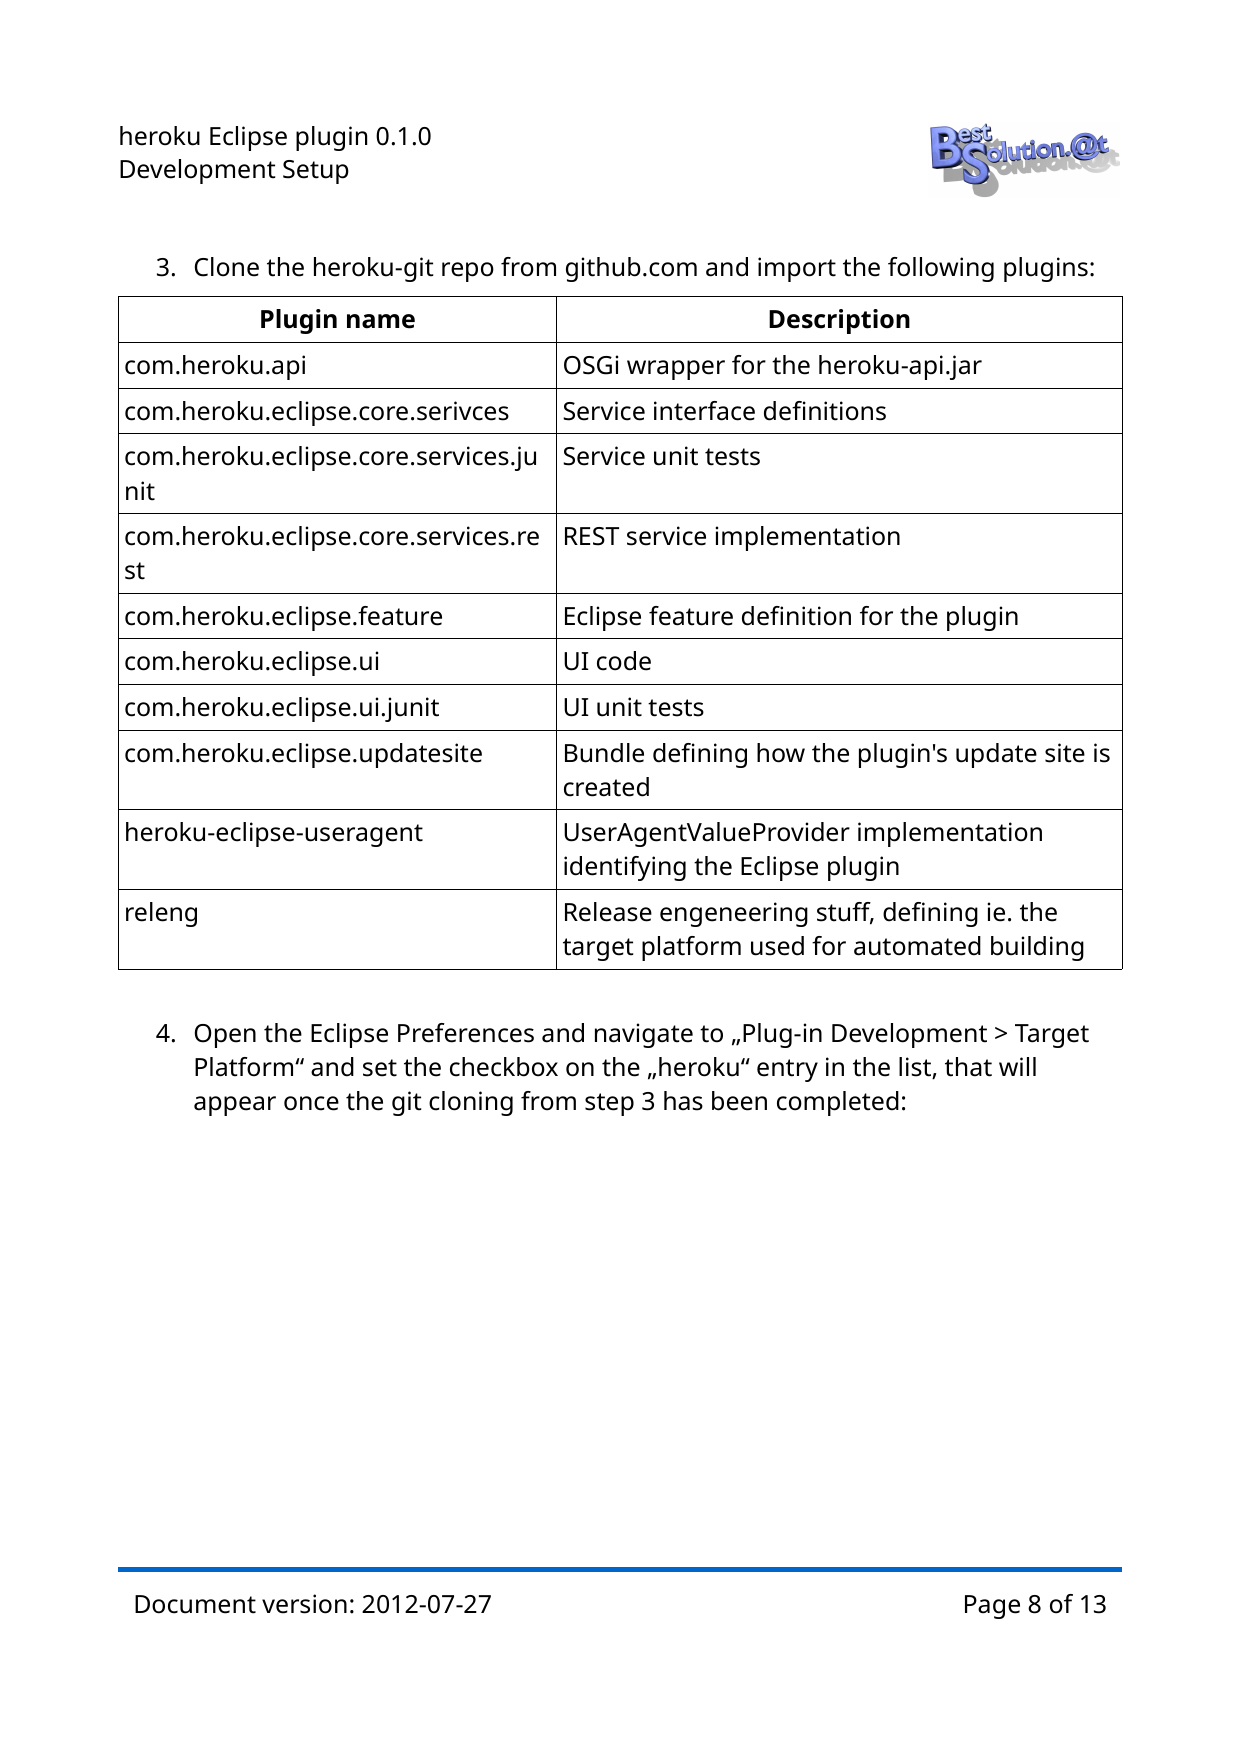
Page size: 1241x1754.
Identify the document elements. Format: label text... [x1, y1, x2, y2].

table_cell Bundle defining how the plugin's update site is created [557, 731, 1122, 809]
table_header Description [557, 297, 1122, 342]
table_cell Service unit tests [557, 434, 1122, 513]
table_header Plugin name [119, 297, 556, 342]
table_cell UI unit tests [557, 685, 1122, 729]
table_cell Release engeneering stuff, defining ie. the target platform used for automated building [557, 890, 1122, 968]
table_cell OSGi wrapper for the heroku-api.jar [557, 343, 1122, 388]
table_cell com.heroku.eclipse.core.services.rest [119, 514, 556, 593]
table_cell UserAgentValueProvider implementation identifying the Eclipse plugin [557, 810, 1122, 889]
list Clone the heroku-git repo from github.com and import the following plugins: [156, 250, 1122, 284]
table_cell com.heroku.eclipse.ui.junit [119, 685, 556, 729]
table_cell com.heroku.eclipse.core.serivces [119, 389, 556, 433]
table_cell heroku-eclipse-useragent [119, 810, 556, 889]
picture [928, 122, 1121, 198]
table_cell com.heroku.eclipse.feature [119, 594, 556, 638]
table_cell REST service implementation [557, 514, 1122, 593]
table_cell com.heroku.api [119, 343, 556, 388]
table_cell UI code [557, 639, 1122, 684]
table_cell com.heroku.eclipse.ui [119, 639, 556, 684]
list Open the Eclipse Preferences and navigate to „Plug-in Development > Target Platform“ and set the checkbox on the „heroku“ entry in the list, that will appear once the git cloning from step 3 has been completed: [156, 1015, 1122, 1117]
table_cell Service interface definitions [557, 389, 1122, 433]
table_cell com.heroku.eclipse.core.services.junit [119, 434, 556, 513]
table_cell com.heroku.eclipse.updatesite [119, 731, 556, 809]
table_cell releng [119, 890, 556, 968]
table_cell Eclipse feature definition for the plugin [557, 594, 1122, 638]
